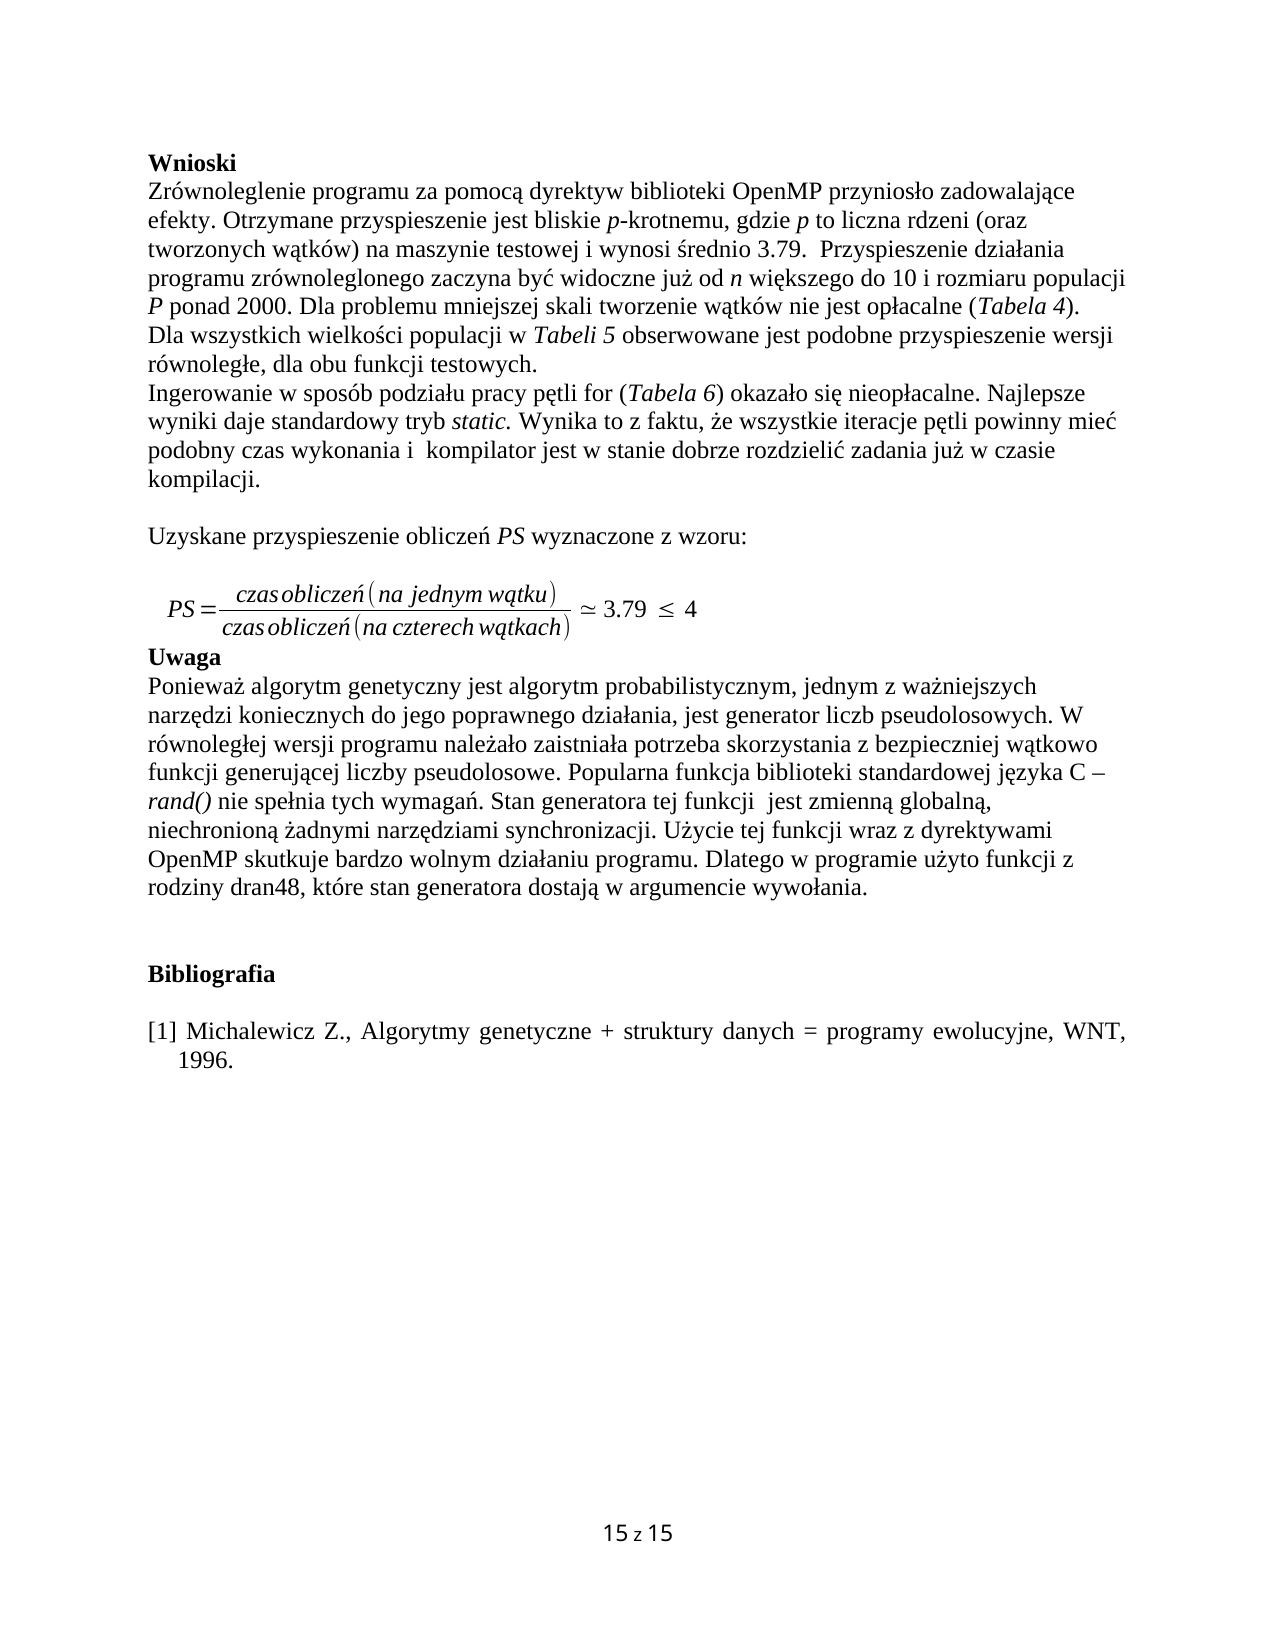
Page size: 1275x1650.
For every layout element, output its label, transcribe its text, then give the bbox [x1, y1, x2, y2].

text Ponieważ algorytm genetyczny jest algorytm probabilistycznym, jednym z ważniejszych narzędzi koniecznych do jego poprawnego działania, jest generator liczb pseudolosowych. W równoległej wersji programu należało zaistniała potrzeba skorzystania z bezpieczniej wątkowo funkcji generującej liczby pseudolosowe. Popularna funkcja biblioteki standardowej języka C – rand() nie spełnia tych wymagań. Stan generatora tej funkcji jest zmienną globalną, niechronioną żadnymi narzędziami synchronizacji. Użycie tej funkcji wraz z dyrektywami OpenMP skutkuje bardzo wolnym działaniu programu. Dlatego w programie użyto funkcji z rodziny dran48, które stan generatora dostają w argumencie wywołania. [148, 671, 1127, 901]
text Wnioski [148, 148, 1127, 176]
text [1] Michalewicz Z., Algorytmy genetyczne + struktury danych = programy ewolucyjne, WNT, 1996. [148, 1016, 1127, 1074]
text Ingerowanie w sposób podziału pracy pętli for (Tabela 6) okazało się nieopłacalne. Najlepsze wyniki daje standardowy tryb static. Wynika to z faktu, że wszystkie iteracje pętli powinny mieć podobny czas wykonania i kompilator jest w stanie dobrze rozdzielić zadania już w czasie kompilacji. [148, 378, 1127, 493]
text Uzyskane przyspieszenie obliczeń PS wyznaczone z wzoru: [148, 521, 1127, 550]
text Zrównoleglenie programu za pomocą dyrektyw biblioteki OpenMP przyniosło zadowalające efekty. Otrzymane przyspieszenie jest bliskie p-krotnemu, gdzie p to liczna rdzeni (oraz tworzonych wątków) na maszynie testowej i wynosi średnio 3.79. Przyspieszenie działania programu zrównoleglonego zaczyna być widoczne już od n większego do 10 i rozmiaru populacji P ponad 2000. Dla problemu mniejszej skali tworzenie wątków nie jest opłacalne (Tabela 4). [148, 176, 1127, 320]
text Bibliografia [148, 959, 1127, 987]
text Uwaga [148, 642, 1127, 671]
text Dla wszystkich wielkości populacji w Tabeli 5 obserwowane jest podobne przyspieszenie wersji równoległe, dla obu funkcji testowych. [148, 320, 1127, 378]
